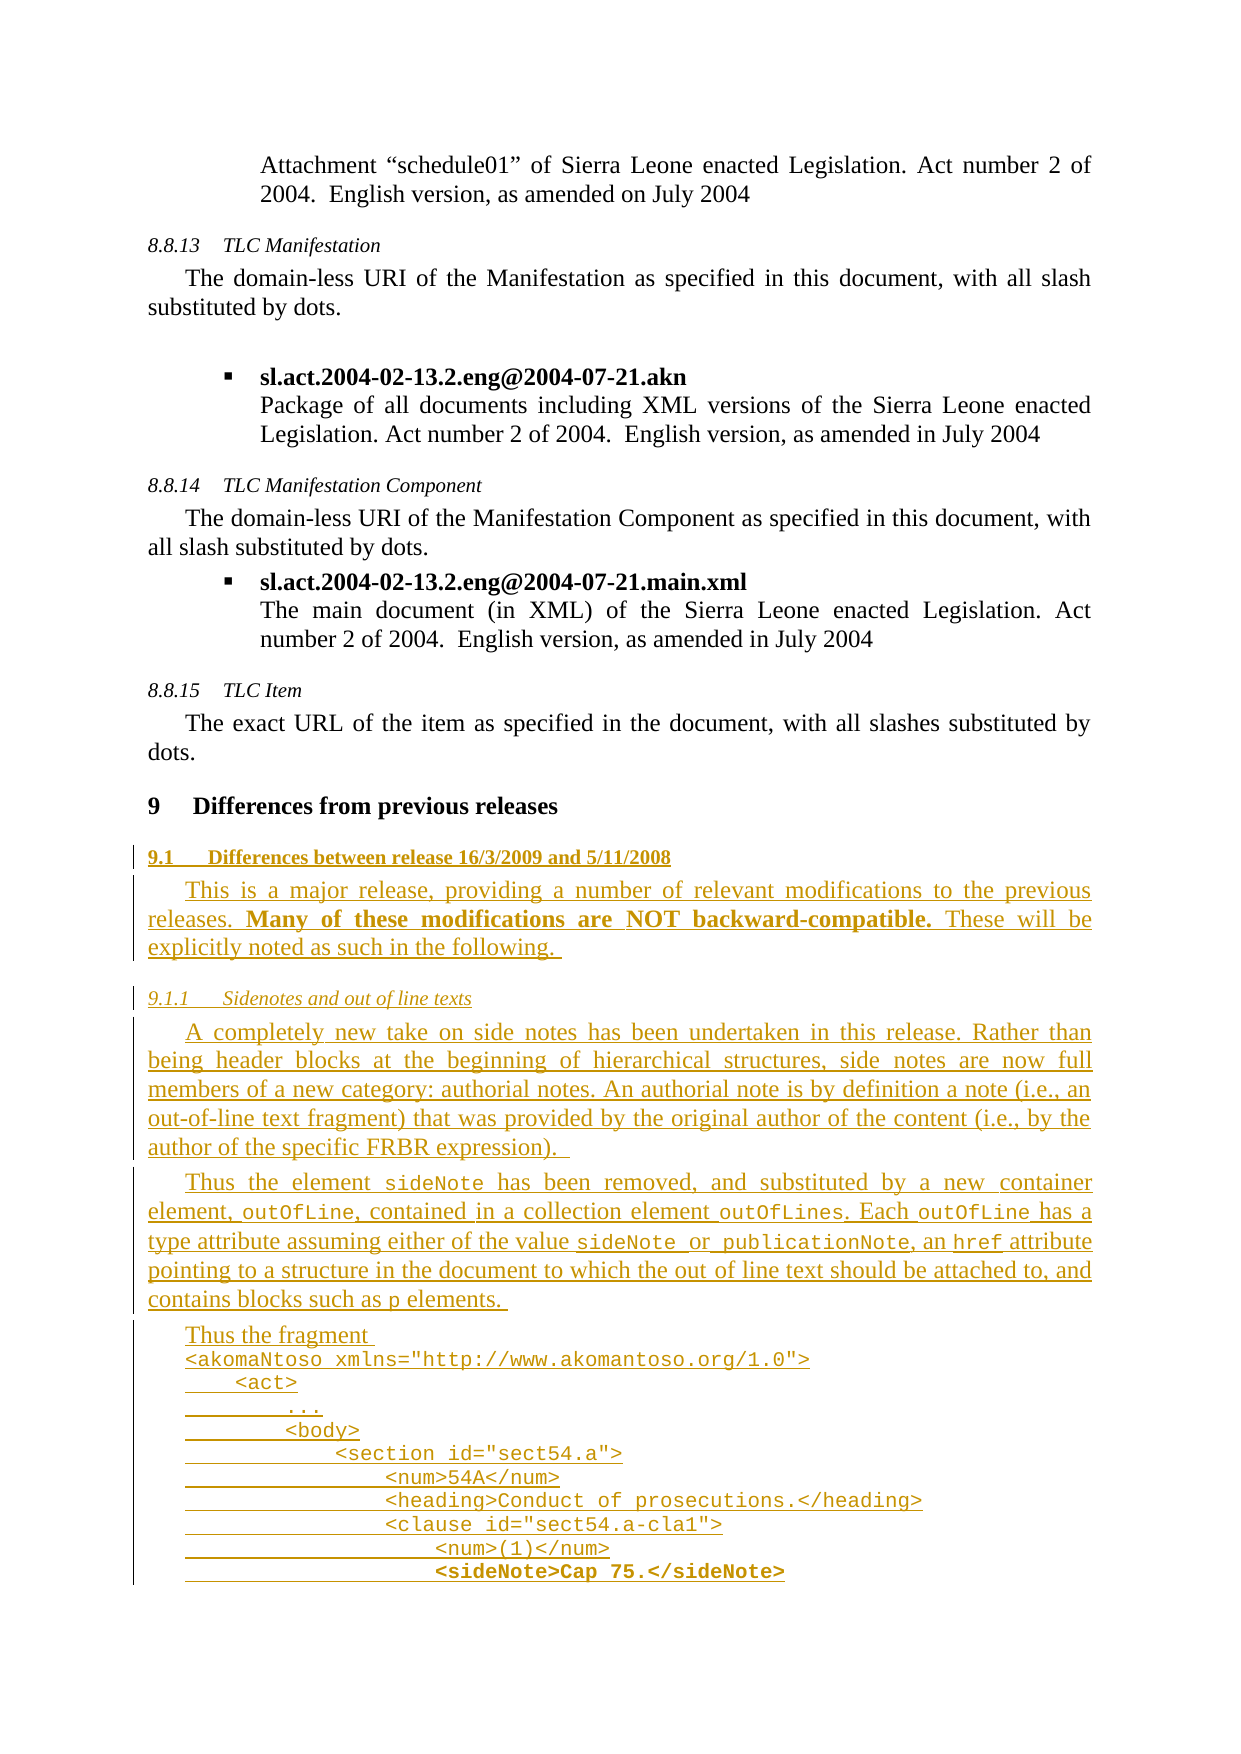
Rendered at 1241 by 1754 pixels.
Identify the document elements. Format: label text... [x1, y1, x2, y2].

subtitle Differences between release 16/3/2009 and 5/11/2008 [148, 845, 1092, 869]
subtitle Differences from previous releases [148, 791, 1092, 820]
text contains blocks such as p elements. [148, 1282, 1092, 1314]
text members of a new category: authorial notes. An authorial note is by definition a note (i.e., an out-of-line text fragment) that was provided by the original author of the content (i.e., by the author of the specific FRBR expression). [148, 1072, 1092, 1160]
list sl.act.2004-02-13.2.eng@2004-07-21.main.xml The main document (in XML) of the Sierra Leone enacted Legislation. Act number 2 of 2004. English version, as amended in July 2004 [222, 567, 1092, 653]
text The exact URL of the item as specified in the document, with all slashes substituted by dots. [148, 708, 1092, 766]
subtitle TLC Manifestation [148, 232, 1092, 257]
text Thus the fragment [148, 1320, 1092, 1349]
list Attachment “schedule01” of Sierra Leone enacted Legislation. Act number 2 of 2004. English version, as amended on July 2004 [222, 150, 1092, 207]
text Thus the element sideNote has been removed, and substituted by a new container element, outOfLine, contained in a collection element outOfLines. Each outOfLine has a [148, 1167, 1092, 1222]
text This is a major release, providing a number of relevant modifications to the previous releases. Many of these modifications are NOT backward-compatible. These will be explicitly noted as such in the following. [148, 875, 1092, 961]
text <heading>Conduct of prosecutions.</heading> [148, 1491, 1092, 1514]
subtitle Sidenotes and out of line texts [148, 986, 1092, 1010]
text <sideNote>Cap 75.</sideNote> [148, 1561, 1092, 1585]
text The domain-less URI of the Manifestation as specified in this document, with all slash substituted by dots. [148, 263, 1092, 320]
text <act> [148, 1372, 1092, 1396]
text A completely new take on side notes has been undertaken in this release. Rather than being header blocks at the beginning of hierarchical structures, side notes are now full [148, 1017, 1092, 1070]
text <num>54A</num> [148, 1467, 1092, 1491]
subtitle TLC Manifestation Component [148, 473, 1092, 497]
list sl.act.2004-02-13.2.eng@2004-07-21.akn Package of all documents including XML versions of the Sierra Leone enacted Legislation. Act number 2 of 2004. English version, as amended in July 2004 [222, 362, 1092, 448]
text type attribute assuming either of the value sideNote or publicationNote, an href attribute [148, 1222, 1092, 1251]
text The domain-less URI of the Manifestation Component as specified in this document, with all slash substituted by dots. [148, 503, 1092, 561]
text pointing to a structure in the document to which the out of line text should be attached to, and [148, 1252, 1092, 1280]
text ... [148, 1396, 1092, 1419]
text <akomaNtoso xmlns="http://www.akomantoso.org/1.0"> [148, 1349, 1092, 1372]
text <section id="sect54.a"> [148, 1443, 1092, 1467]
text <body> [148, 1419, 1092, 1443]
subtitle TLC Item [148, 678, 1092, 702]
text <clause id="sect54.a-cla1"> [148, 1514, 1092, 1538]
text <num>(1)</num> [148, 1538, 1092, 1561]
